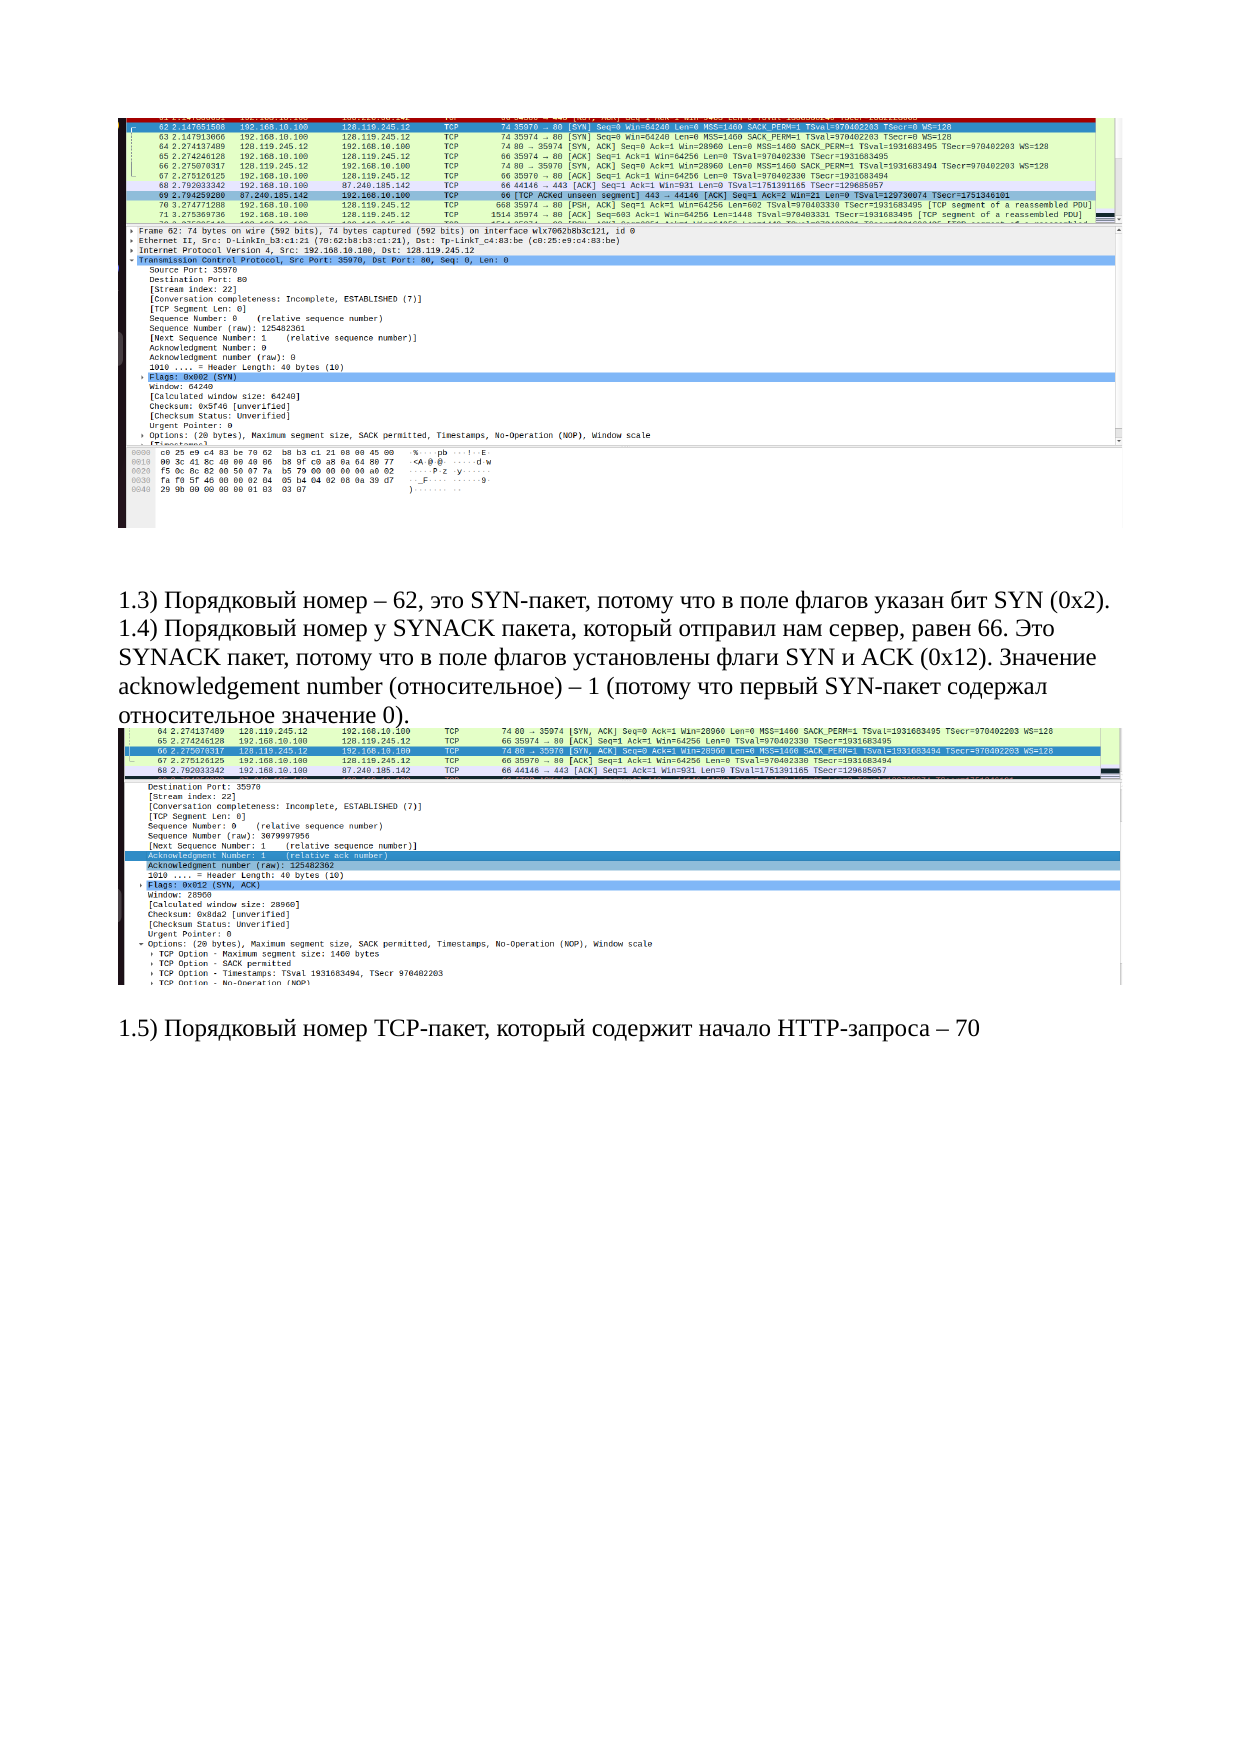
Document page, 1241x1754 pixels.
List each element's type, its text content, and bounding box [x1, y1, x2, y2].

text 1.5) Порядковый номер TCP-пакет, который содержит начало HTTP-запроса – 70 [118, 1013, 1122, 1042]
picture [118, 118, 1123, 528]
text 1.3) Порядковый номер – 62, это SYN-пакет, потому что в поле флагов указан бит SYN (0x2). [118, 585, 1122, 613]
picture [118, 728, 1123, 985]
text 1.4) Порядковый номер у SYNACK пакета, который отправил нам сервер, равен 66. Это SYNACK пакет, потому что в поле флагов установлены флаги SYN и ACK (0x12). Значение acknowledgement number (относительное) – 1 (потому что первый SYN-пакет содержал относительное значение 0). [118, 613, 1122, 728]
